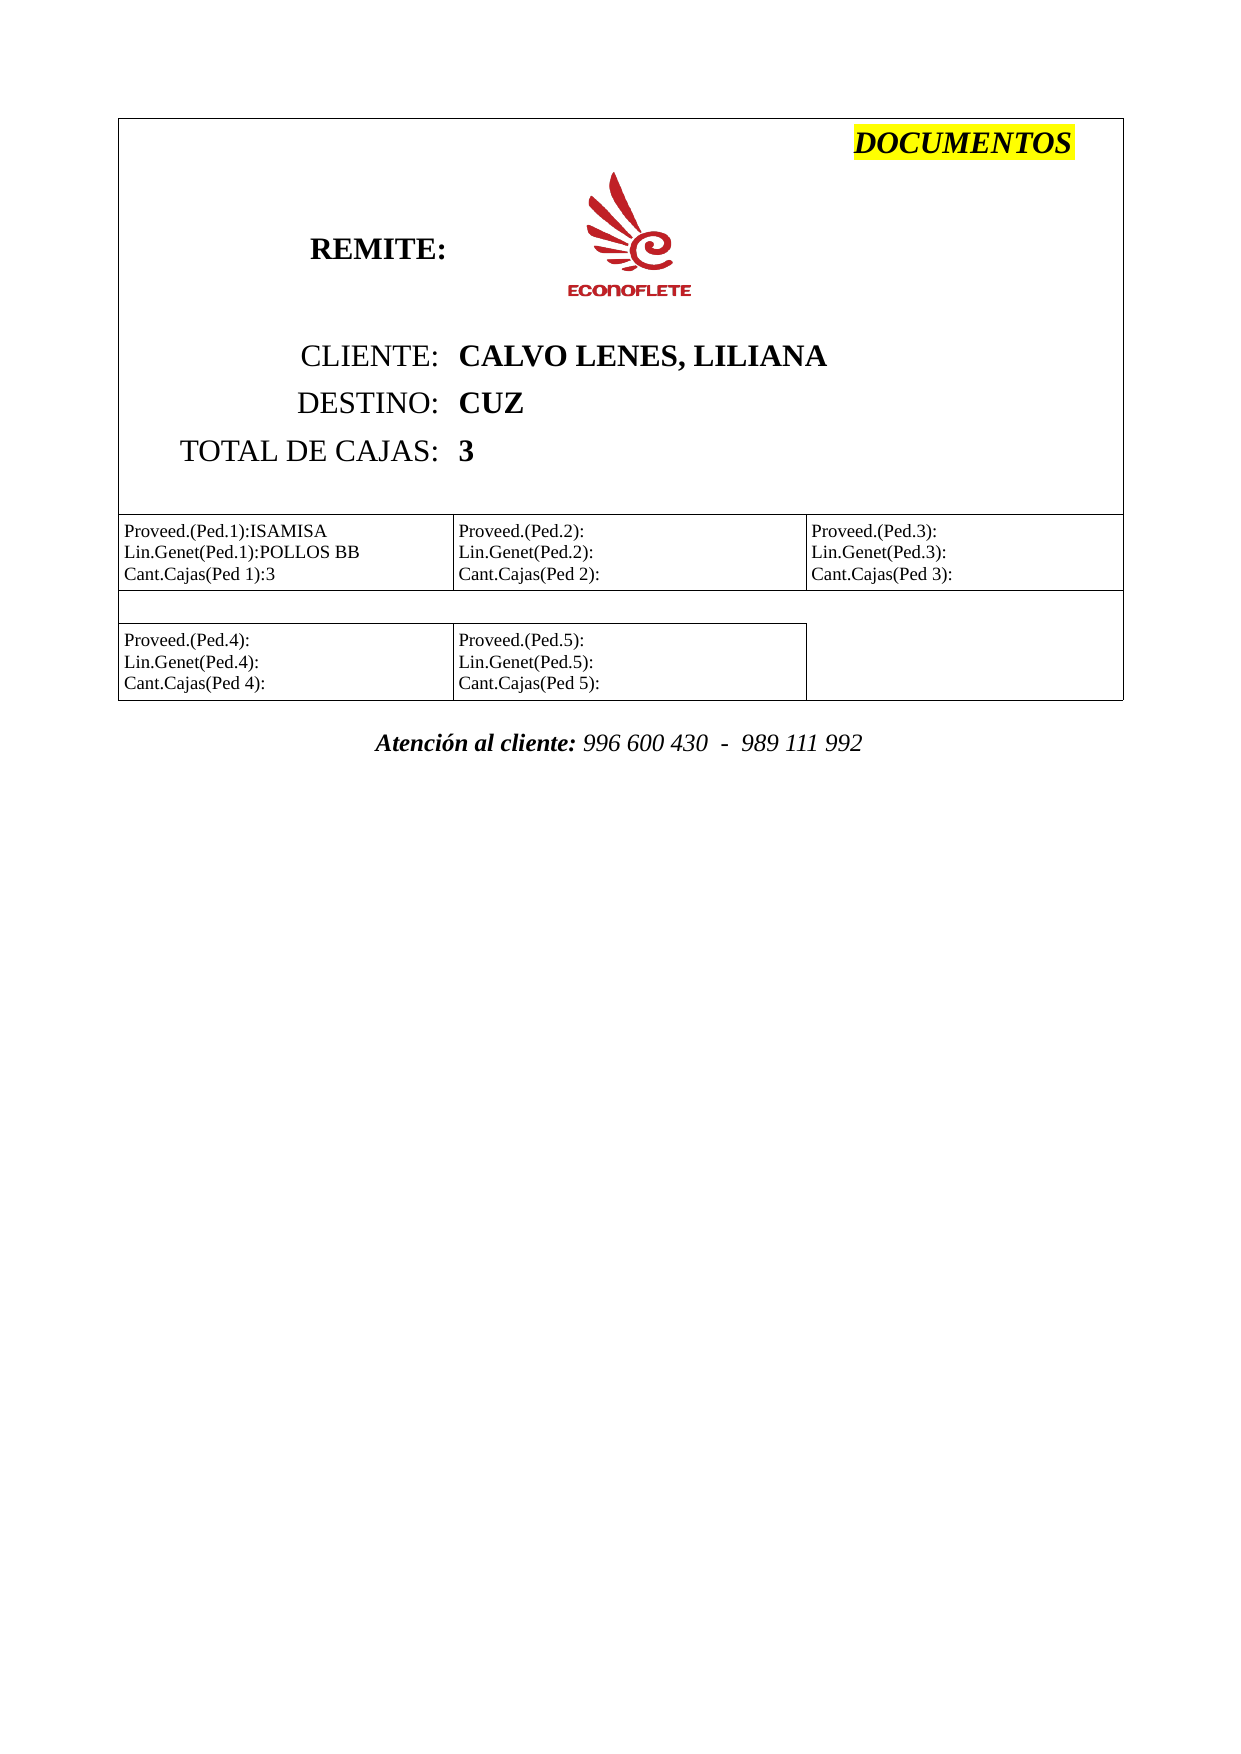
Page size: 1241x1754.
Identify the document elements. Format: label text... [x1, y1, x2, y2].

table_cell [806, 379, 1123, 426]
text Atención al cliente: 996 600 430 - 989 111 992 [118, 728, 1122, 757]
table_cell [119, 474, 453, 514]
table_cell TOTAL DE CAJAS: [119, 426, 453, 474]
table_cell DESTINO: [119, 379, 453, 426]
table_cell [806, 474, 1123, 514]
table_cell Proveed.(Ped.5): Lin.Genet(Ped.5): Cant.Cajas(Ped 5): [454, 624, 806, 699]
table_cell 3 [453, 426, 1123, 474]
table_cell [806, 166, 1123, 332]
table_header [453, 119, 806, 166]
table_cell [807, 623, 1123, 699]
table_header [119, 119, 453, 166]
table_cell CALVO LENES, LILIANA [453, 332, 1123, 379]
table_cell Proveed.(Ped.4): Lin.Genet(Ped.4): Cant.Cajas(Ped 4): [119, 624, 453, 699]
table_cell [453, 474, 806, 514]
table_cell [453, 166, 806, 332]
table_cell [806, 591, 1123, 623]
table_cell CLIENTE: [119, 332, 453, 379]
table_cell Proveed.(Ped.1):ISAMISA Lin.Genet(Ped.1):POLLOS BB Cant.Cajas(Ped 1):3 [119, 515, 453, 590]
table_cell [119, 591, 453, 623]
table_cell REMITE: [119, 166, 453, 332]
table_cell Proveed.(Ped.2): Lin.Genet(Ped.2): Cant.Cajas(Ped 2): [454, 515, 806, 590]
table_header DOCUMENTOS [806, 119, 1123, 166]
table_cell CUZ [453, 379, 806, 426]
picture [552, 171, 707, 297]
table_cell [453, 591, 806, 623]
table_cell Proveed.(Ped.3): Lin.Genet(Ped.3): Cant.Cajas(Ped 3): [807, 515, 1123, 590]
